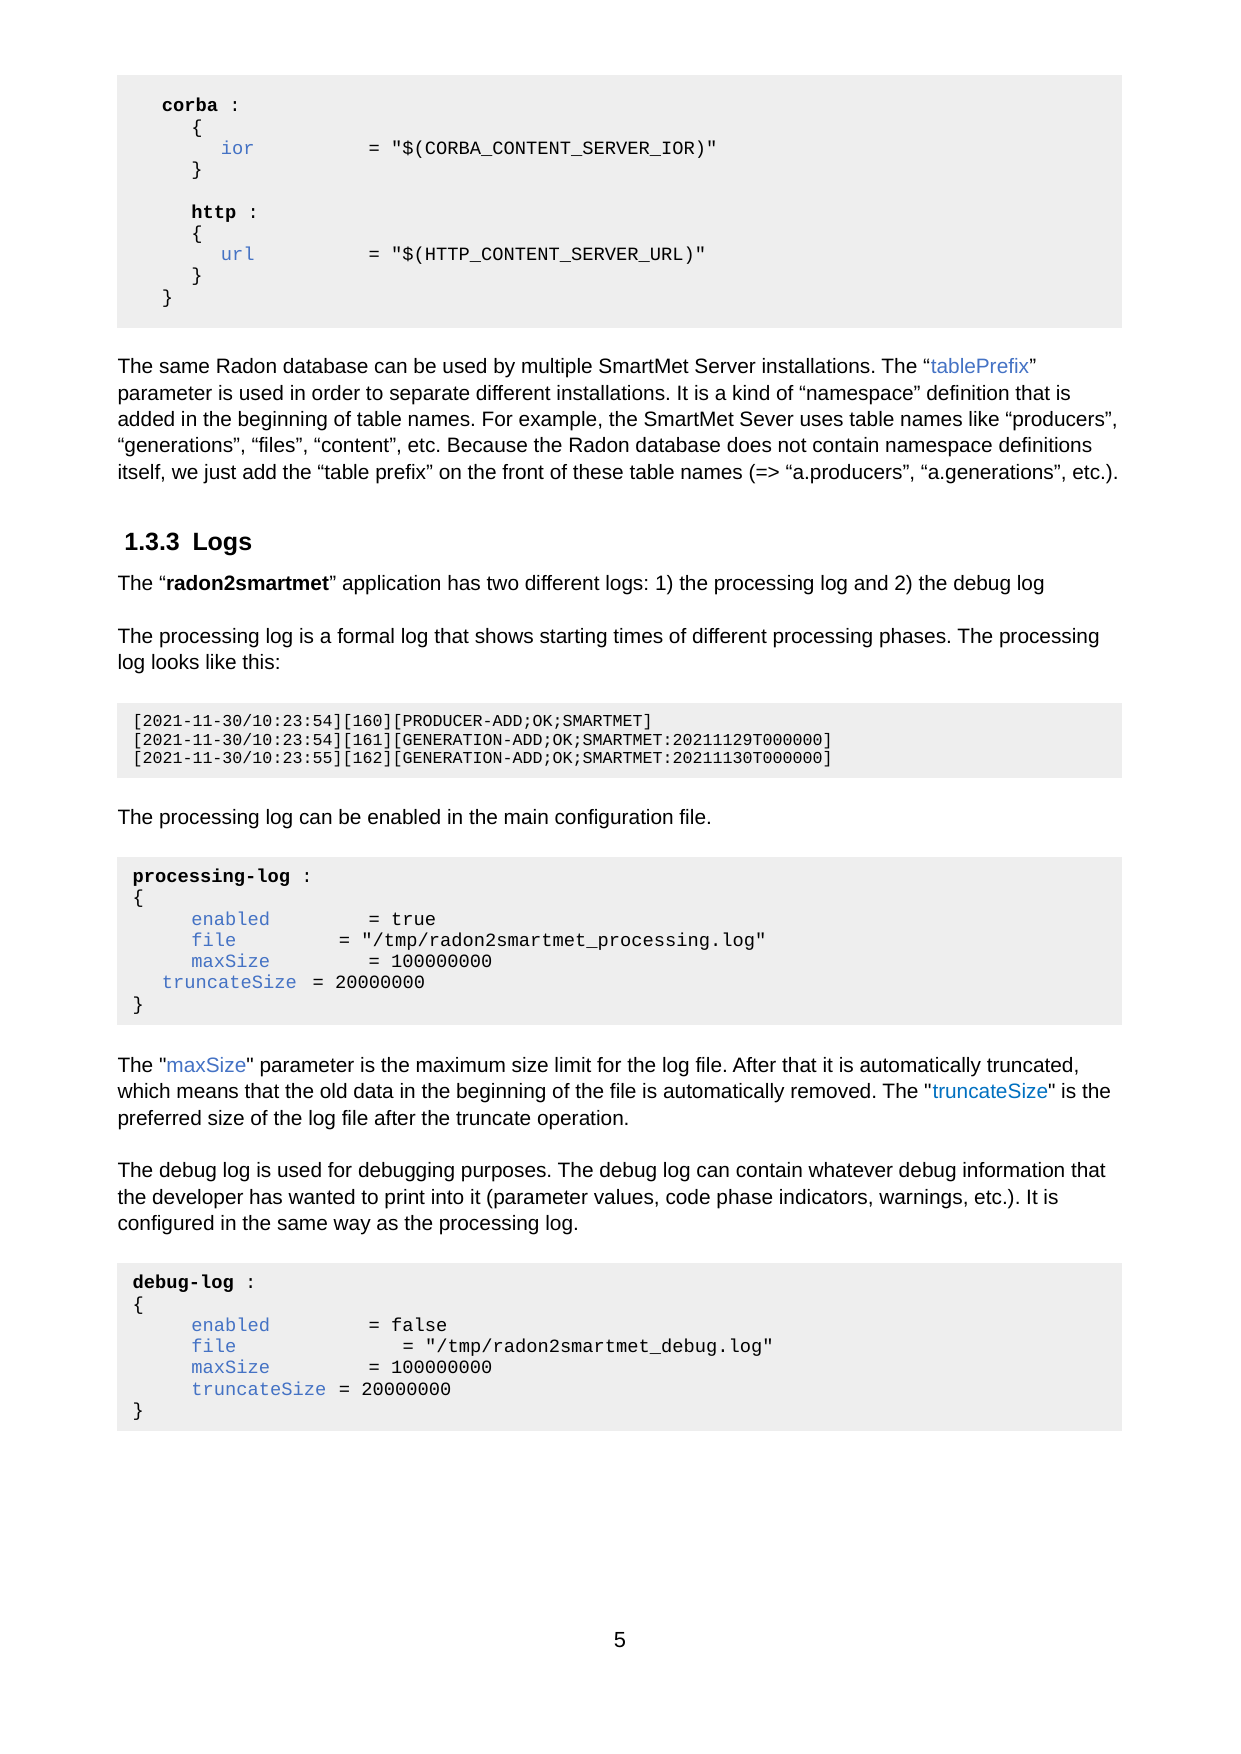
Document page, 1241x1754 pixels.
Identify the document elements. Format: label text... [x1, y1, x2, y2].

text [2021-11-30/10:23:54][160][PRODUCER-ADD;OK;SMARTMET] [117, 712, 1122, 731]
text processing-log : [117, 867, 1122, 888]
text The debug log is used for debugging purposes. The debug log can contain whatever debug information that the developer has wanted to print into it (parameter values, code phase indicators, warnings, etc.). It is configured in the same way as the processing log. [117, 1158, 1122, 1235]
text The processing log can be enabled in the main configuration file. [117, 804, 1122, 828]
text file = "/tmp/radon2smartmet_debug.log" [117, 1337, 1122, 1358]
text url = "$(HTTP_CONTENT_SERVER_URL)" [117, 245, 1122, 266]
text The processing log is a formal log that shows starting times of different processing phases. The processing log looks like this: [117, 624, 1122, 674]
text } [117, 994, 1122, 1016]
text truncateSize = 20000000 [117, 973, 1122, 994]
text } [117, 160, 1122, 181]
text } [117, 1401, 1122, 1422]
text enabled = true [117, 909, 1122, 931]
text The “radon2smartmet” application has two different logs: 1) the processing log and 2) the debug log [117, 571, 1122, 595]
subtitle Logs [117, 527, 1122, 556]
text maxSize = 100000000 [117, 952, 1122, 973]
text truncateSize = 20000000 [117, 1379, 1122, 1401]
text { [117, 888, 1122, 909]
text } [117, 266, 1122, 287]
text } [117, 287, 1122, 309]
text The "maxSize" parameter is the maximum size limit for the log file. After that it is automatically truncated, which means that the old data in the beginning of the file is automatically removed. The "truncateSize" is the preferred size of the log file after the truncate operation. [117, 1053, 1122, 1129]
text { [117, 224, 1122, 245]
text maxSize = 100000000 [117, 1358, 1122, 1379]
text [2021-11-30/10:23:54][161][GENERATION-ADD;OK;SMARTMET:20211129T000000] [117, 731, 1122, 750]
text The same Radon database can be used by multiple SmartMet Server installations. The “tablePrefix” parameter is used in order to separate different installations. It is a kind of “namespace” definition that is added in the beginning of table names. For example, the SmartMet Sever uses table names like “producers”, “generations”, “files”, “content”, etc. Because the Radon database does not contain namespace definitions itself, we just add the “table prefix” on the front of these table names (=> “a.producers”, “a.generations”, etc.). [117, 354, 1122, 483]
text debug-log : [117, 1273, 1122, 1294]
text enabled = false [117, 1316, 1122, 1337]
text http : [117, 202, 1122, 224]
text { [117, 1294, 1122, 1316]
text corba : [117, 96, 1122, 117]
text file = "/tmp/radon2smartmet_processing.log" [117, 931, 1122, 952]
text { [117, 117, 1122, 139]
text [2021-11-30/10:23:55][162][GENERATION-ADD;OK;SMARTMET:20211130T000000] [117, 750, 1122, 769]
text ior = "$(CORBA_CONTENT_SERVER_IOR)" [117, 139, 1122, 160]
